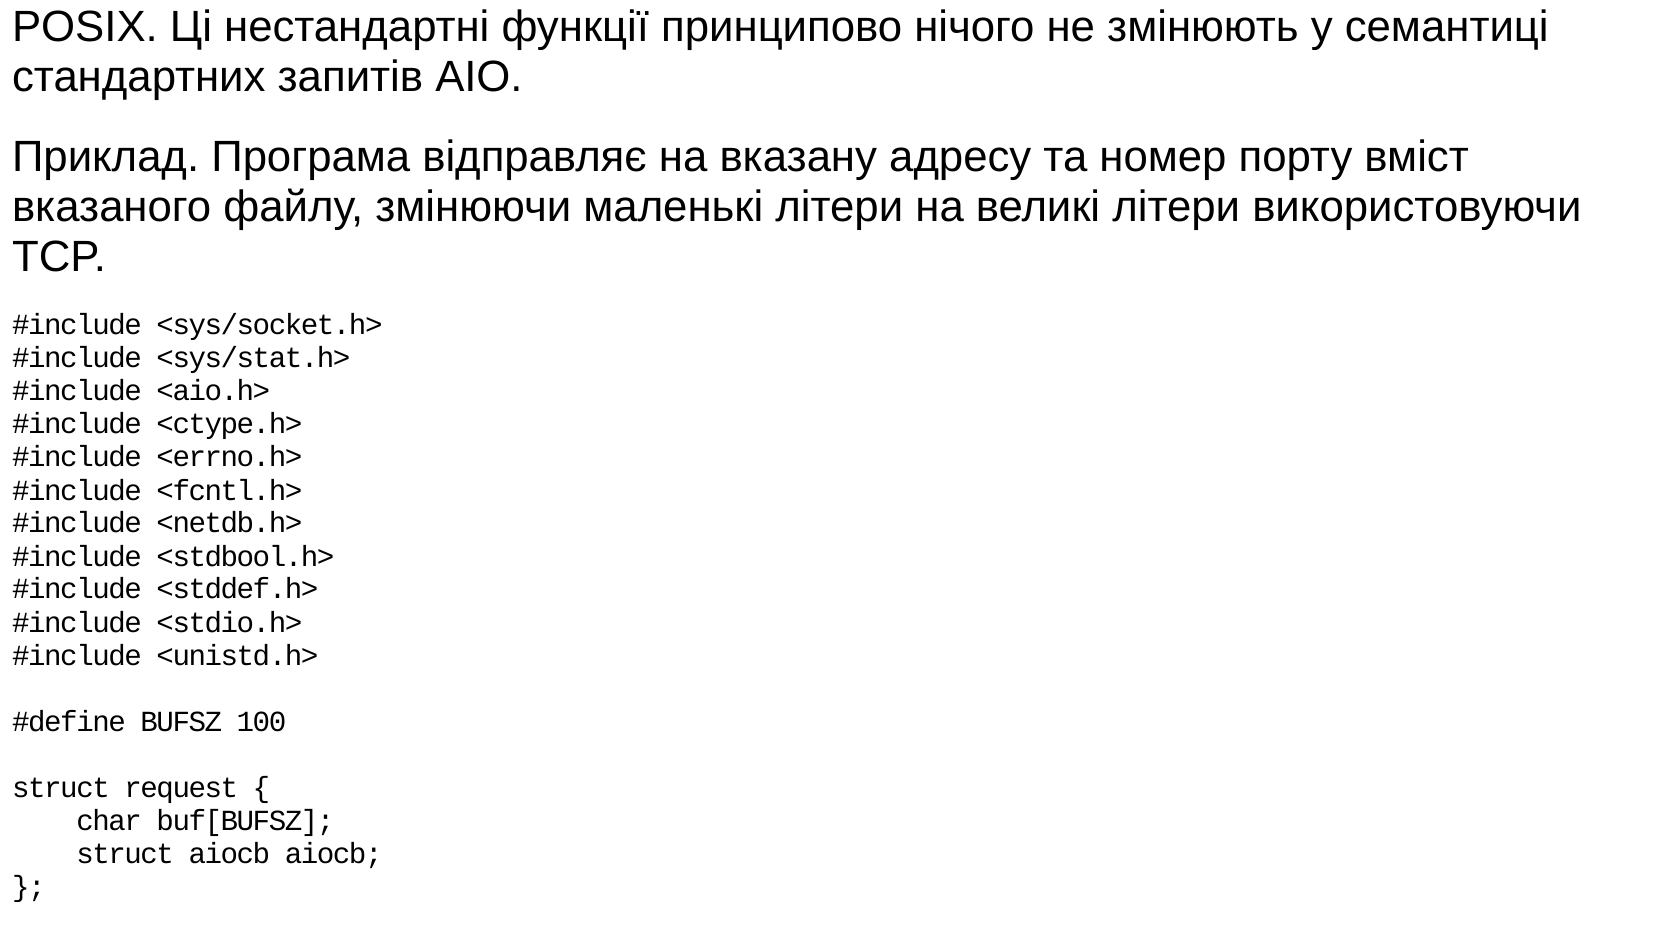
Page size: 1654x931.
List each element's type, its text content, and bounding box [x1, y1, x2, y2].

text struct aiocb aiocb; [12, 839, 1642, 872]
text }; [12, 872, 1642, 905]
text #include <sys/socket.h> [12, 311, 1642, 343]
text #include <netdb.h> [12, 509, 1642, 542]
text #include <stddef.h> [12, 575, 1642, 608]
text #include <errno.h> [12, 443, 1642, 476]
text #define BUFSZ 100 [12, 707, 1642, 740]
text struct request { [12, 773, 1642, 806]
text #include <stdio.h> [12, 608, 1642, 641]
text POSIX. Ці нестандартні функції принципово нічого не змінюють у семантиці стандартних запитів AIO. [12, 0, 1642, 101]
text #include <fcntl.h> [12, 476, 1642, 509]
text #include <stdbool.h> [12, 542, 1642, 575]
text char buf[BUFSZ]; [12, 806, 1642, 839]
text #include <unistd.h> [12, 641, 1642, 674]
text Приклад. Програма відправляє на вказану адресу та номер порту вміст вказаного файлу, змінюючи маленькі літери на великі літери використовуючи TCP. [12, 130, 1642, 281]
text #include <aio.h> [12, 377, 1642, 409]
text #include <sys/stat.h> [12, 343, 1642, 377]
text #include <ctype.h> [12, 409, 1642, 443]
